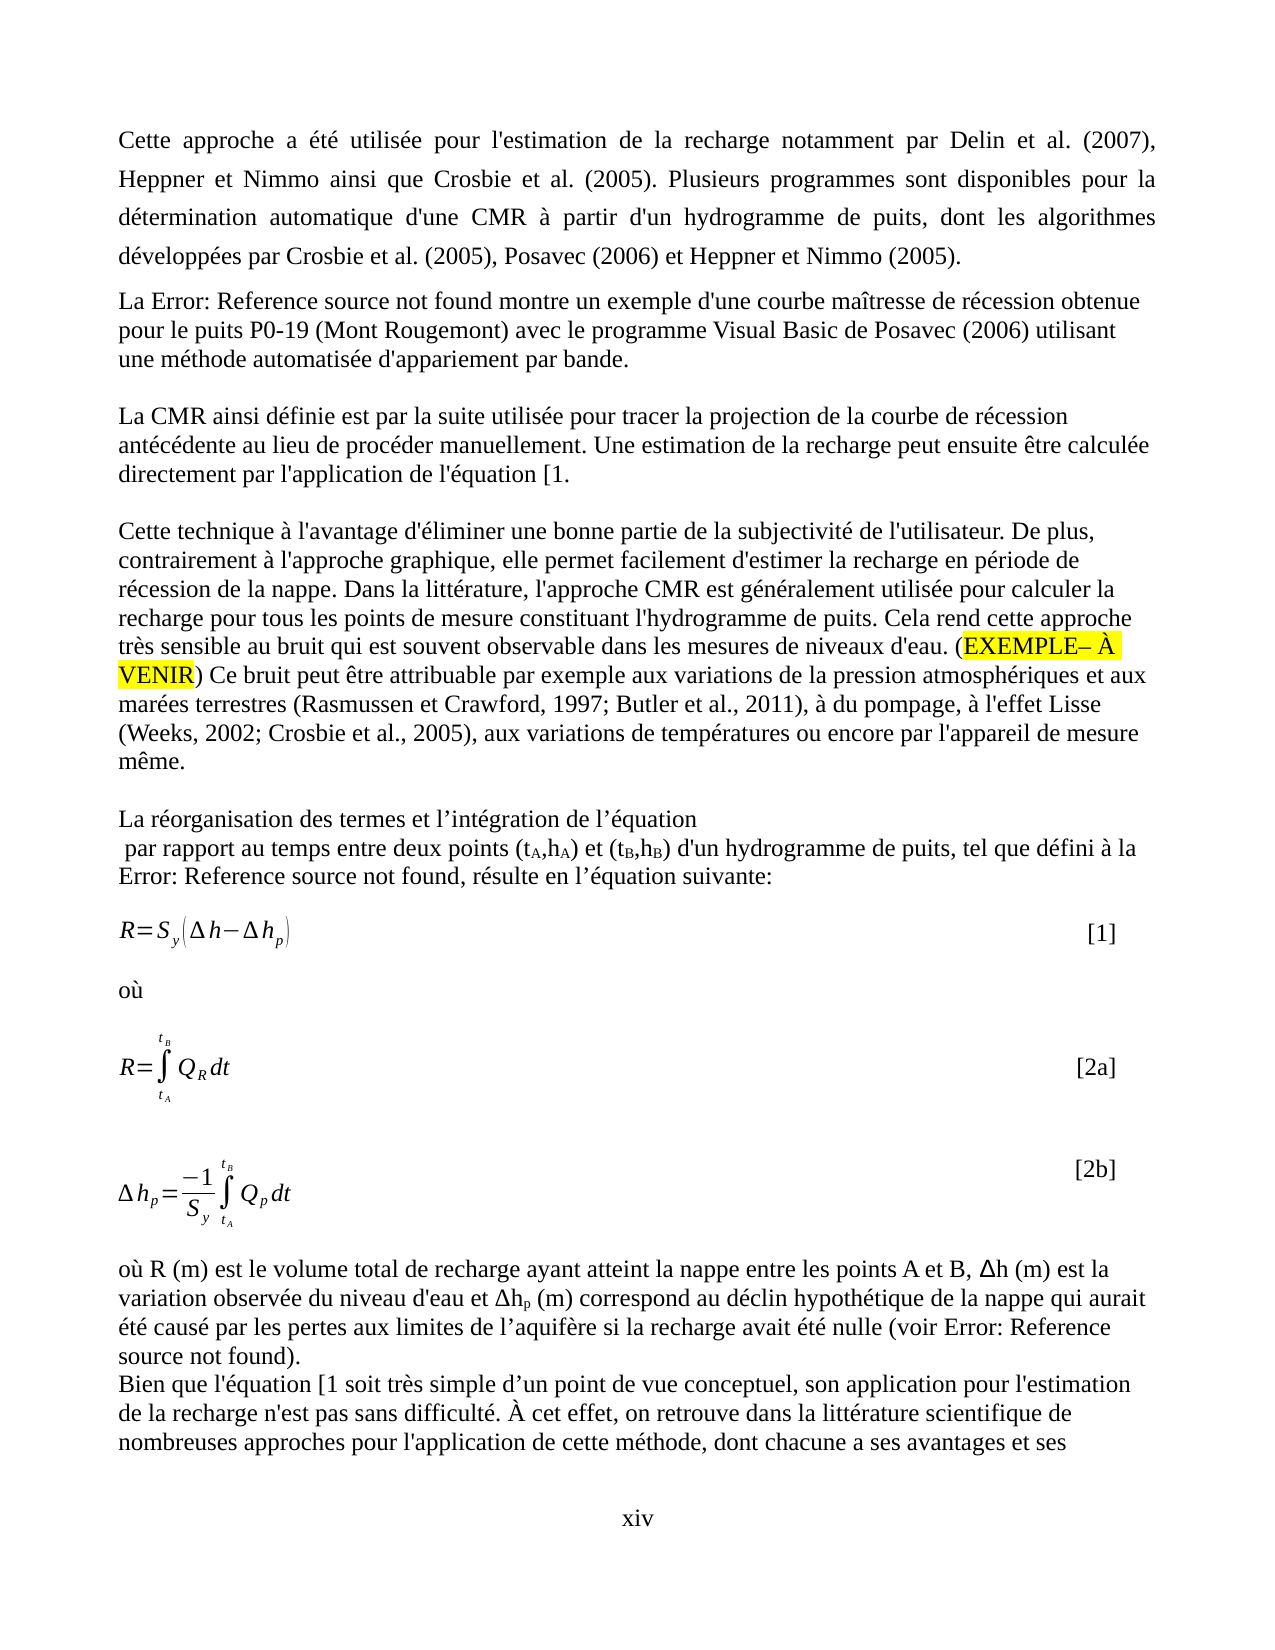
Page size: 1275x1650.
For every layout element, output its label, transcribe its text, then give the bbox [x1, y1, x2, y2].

table_cell [2b] [922, 1129, 1127, 1254]
table_header [89, 1004, 922, 1129]
text La Error: Reference source not found montre un exemple d'une courbe maîtresse de récession obtenue pour le puits P0-19 (Mont Rougemont) avec le programme Visual Basic de Posavec (2006) utilisant une méthode automatisée d'appariement par bande. [118, 286, 1157, 373]
text La réorganisation des termes et l’intégration de l’équation [118, 804, 1157, 833]
table_header [2a] [922, 1004, 1127, 1129]
text Cette technique à l'avantage d'éliminer une bonne partie de la subjectivité de l'utilisateur. De plus, contrairement à l'approche graphique, elle permet facilement d'estimer la recharge en période de récession de la nappe. Dans la littérature, l'approche CMR est généralement utilisée pour calculer la recharge pour tous les points de mesure constituant l'hydrogramme de puits. Cela rend cette approche très sensible au bruit qui est souvent observable dans les mesures de niveaux d'eau. (EXEMPLE– À VENIR) Ce bruit peut être attribuable par exemple aux variations de la pression atmosphériques et aux marées terrestres (Rasmussen et Crawford, 1997; Butler et al., 2011), à du pompage, à l'effet Lisse (Weeks, 2002; Crosbie et al., 2005), aux variations de températures ou encore par l'appareil de mesure même. [118, 516, 1157, 775]
text Bien que l'équation [1 soit très simple d’un point de vue conceptuel, son application pour l'estimation de la recharge n'est pas sans difficulté. À cet effet, on retrouve dans la littérature scientifique de nombreuses approches pour l'application de cette méthode, dont chacune a ses avantages et ses [118, 1369, 1157, 1456]
table_cell [89, 1129, 922, 1254]
text par rapport au temps entre deux points (tA,hA) et (tB,hB) d'un hydrogramme de puits, tel que défini à la Error: Reference source not found, résulte en l’équation suivante: [118, 833, 1157, 890]
text où R (m) est le volume total de recharge ayant atteint la nappe entre les points A et B, Δh (m) est la variation observée du niveau d'eau et Δhp (m) correspond au déclin hypothétique de la nappe qui aurait été causé par les pertes aux limites de l’aquifère si la recharge avait été nulle (voir Error: Reference source not found). [118, 1254, 1157, 1369]
text La CMR ainsi définie est par la suite utilisée pour tracer la projection de la courbe de récession antécédente au lieu de procéder manuellement. Une estimation de la recharge peut ensuite être calculée directement par l'application de l'équation [1. [118, 401, 1157, 488]
table_header [1] [922, 890, 1127, 975]
table_header [89, 890, 922, 975]
text Cette approche a été utilisée pour l'estimation de la recharge notamment par Delin et al. (2007), Heppner et Nimmo ainsi que Crosbie et al. (2005). Plusieurs programmes sont disponibles pour la détermination automatique d'une CMR à partir d'un hydrogramme de puits, dont les algorithmes développées par Crosbie et al. (2005), Posavec (2006) et Heppner et Nimmo (2005). [118, 118, 1157, 272]
text où [118, 975, 1157, 1004]
